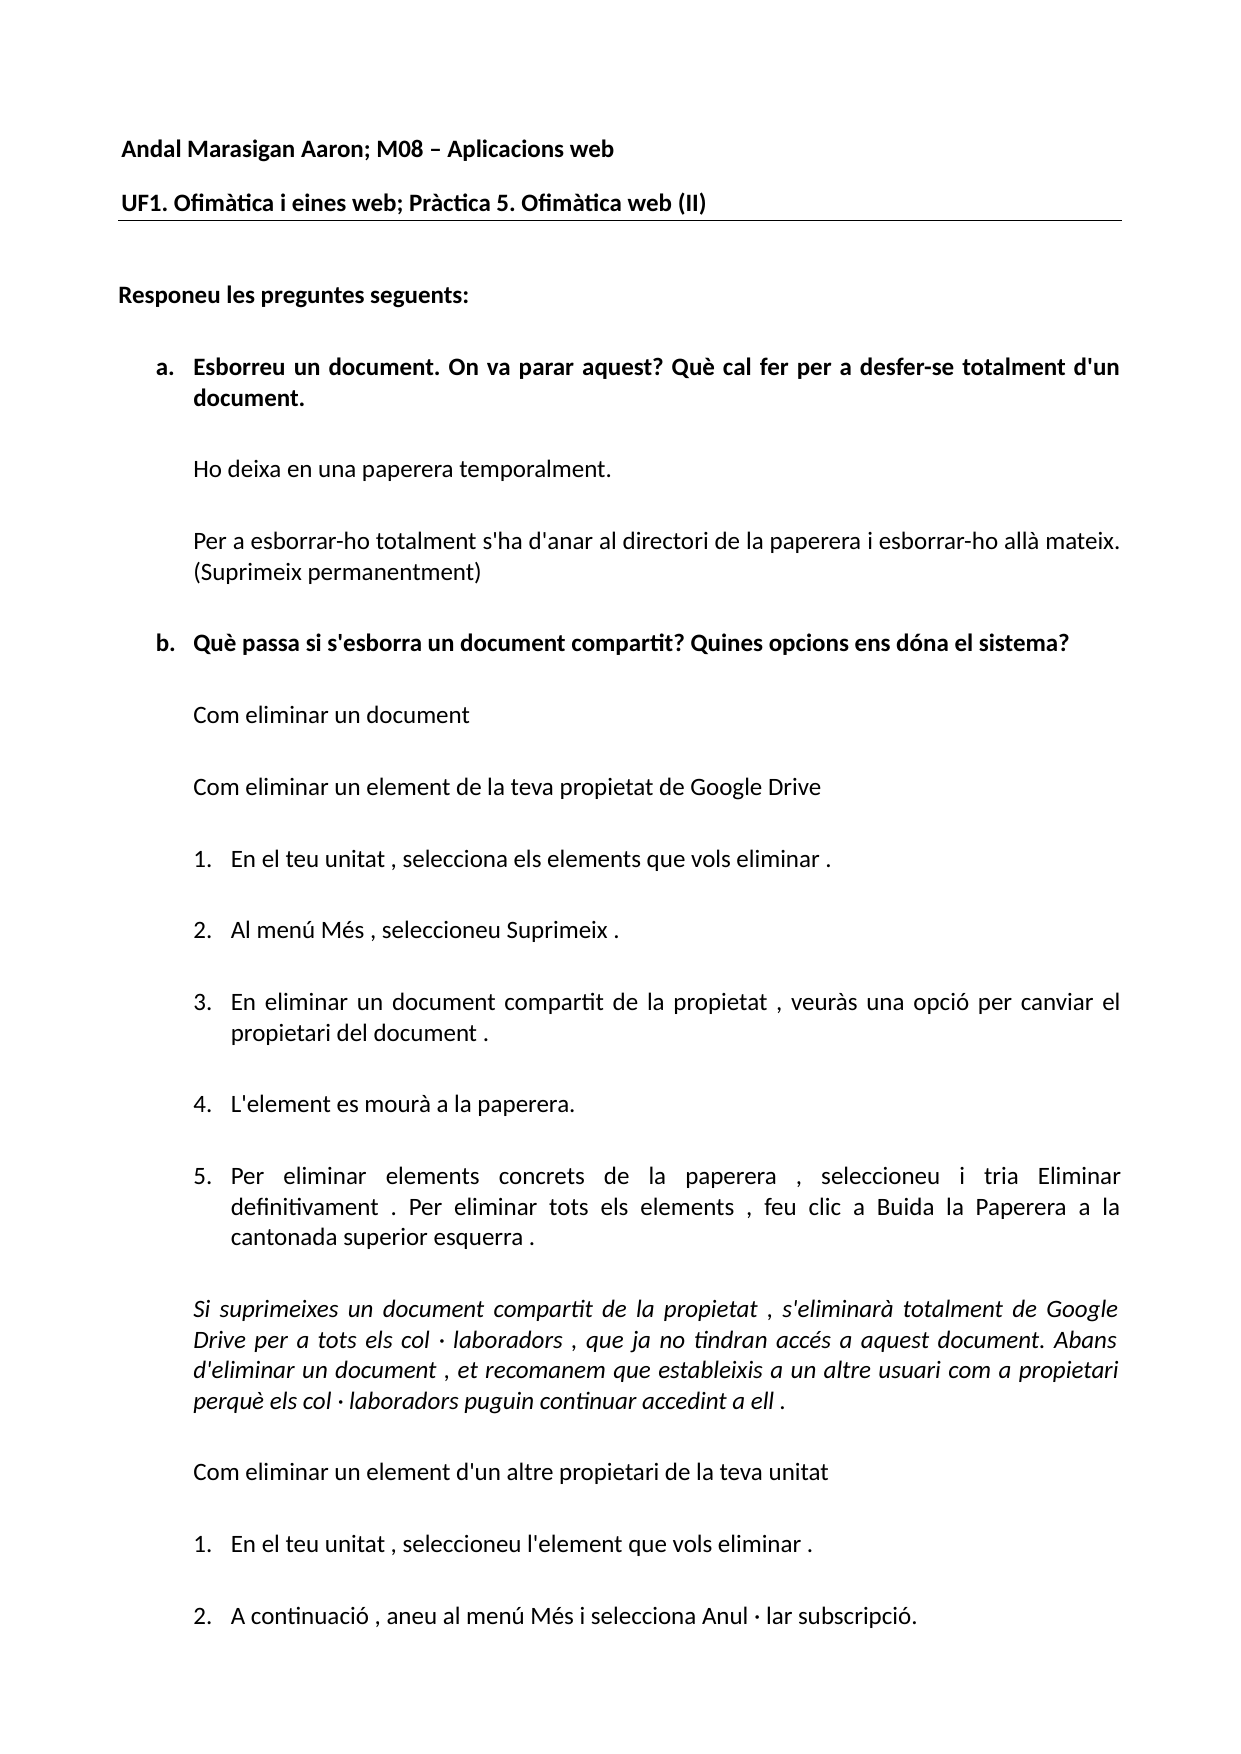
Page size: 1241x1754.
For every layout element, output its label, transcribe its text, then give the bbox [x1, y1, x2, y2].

list Si suprimeixes un document compartit de la propietat , s'eliminarà totalment de Google Drive per a tots els col · laboradors , que ja no tindran accés a aquest document. Abans d'eliminar un document , et recomanem que estableixis a un altre usuari com a propietari perquè els col · laboradors puguin continuar accedint a ell . [156, 1293, 1122, 1415]
list L'element es mourà a la paperera. [193, 1089, 1122, 1119]
list Ho deixa en una paperera temporalment. [156, 453, 1122, 484]
list En eliminar un document compartit de la propietat , veuràs una opció per canviar el propietari del document . [193, 986, 1122, 1047]
list Per a esborrar-ho totalment s'ha d'anar al directori de la paperera i esborrar-ho allà mateix. (Suprimeix permanentment) [156, 525, 1122, 586]
list Per eliminar elements concrets de la paperera , seleccioneu i tria Eliminar definitivament . Per eliminar tots els elements , feu clic a Buida la Paperera a la cantonada superior esquerra . [193, 1160, 1122, 1252]
list Com eliminar un document [156, 699, 1122, 730]
text Responeu les preguntes seguents: [118, 279, 1122, 310]
list Què passa si s'esborra un document compartit? Quines opcions ens dóna el sistema? [156, 627, 1122, 658]
list Esborreu un document. On va parar aquest? Què cal fer per a desfer-se totalment d'un document. [156, 351, 1122, 412]
list En el teu unitat , seleccioneu l'element que vols eliminar . [193, 1528, 1122, 1559]
list A continuació , aneu al menú Més i selecciona Anul · lar subscripció. [193, 1600, 1122, 1631]
list Al menú Més , seleccioneu Suprimeix . [193, 914, 1122, 945]
list Com eliminar un element de la teva propietat de Google Drive [156, 771, 1122, 802]
list En el teu unitat , selecciona els elements que vols eliminar . [193, 843, 1122, 873]
list Com eliminar un element d'un altre propietari de la teva unitat [156, 1457, 1122, 1487]
